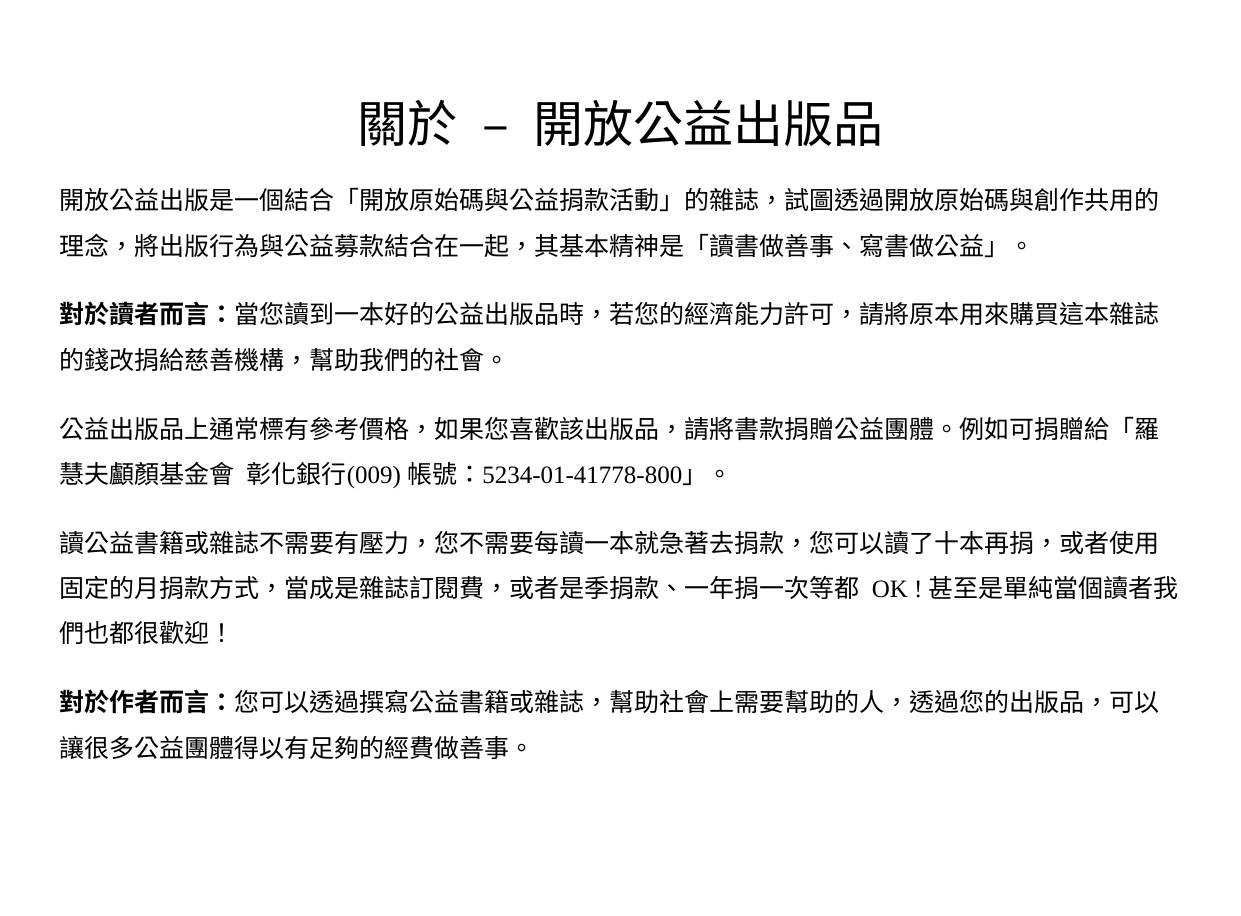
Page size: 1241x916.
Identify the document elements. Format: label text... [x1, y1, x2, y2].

text 讀公益書籍或雜誌不需要有壓力，您不需要每讀一本就急著去捐款，您可以讀了十本再捐，或者使用固定的月捐款方式，當成是雜誌訂閱費，或者是季捐款、一年捐一次等都 OK ! 甚至是單純當個讀者我們也都很歡迎！ [59, 523, 1181, 650]
text 對於讀者而言：當您讀到一本好的公益出版品時，若您的經濟能力許可，請將原本用來購買這本雜誌的錢改捐給慈善機構，幫助我們的社會。 [59, 295, 1181, 376]
text 公益出版品上通常標有參考價格，如果您喜歡該出版品，請將書款捐贈公益團體。例如可捐贈給「羅慧夫顱顏基金會 彰化銀行(009) 帳號：5234-01-41778-800」。 [59, 409, 1181, 491]
subtitle 關於 – 開放公益出版品 [59, 84, 1181, 156]
text 對於作者而言：您可以透過撰寫公益書籍或雜誌，幫助社會上需要幫助的人，透過您的出版品，可以讓很多公益團體得以有足夠的經費做善事。 [59, 683, 1181, 764]
text 開放公益出版是一個結合「開放原始碼與公益捐款活動」的雜誌，試圖透過開放原始碼與創作共用的理念，將出版行為與公益募款結合在一起，其基本精神是「讀書做善事、寫書做公益」。 [59, 181, 1181, 262]
